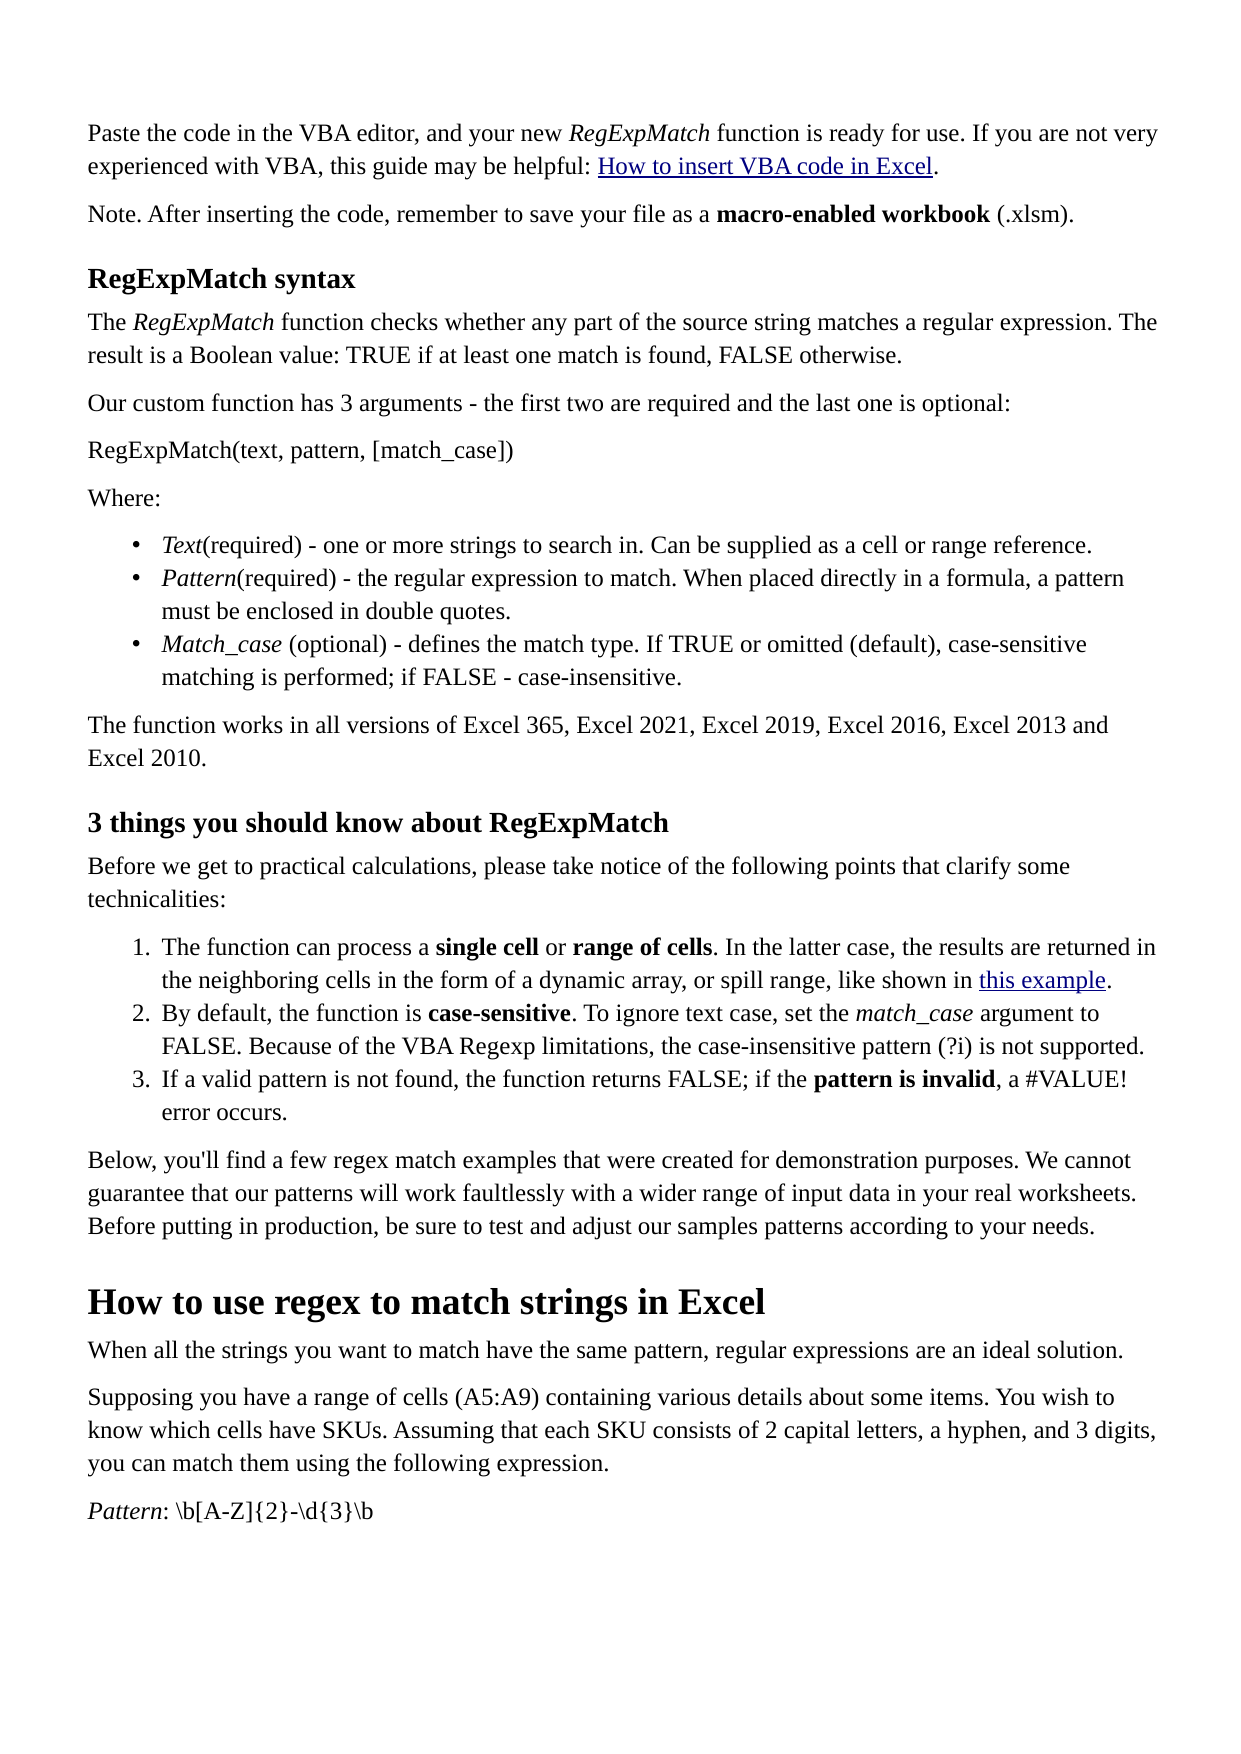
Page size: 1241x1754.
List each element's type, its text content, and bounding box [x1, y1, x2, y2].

subtitle How to use regex to match strings in Excel [87, 1279, 1162, 1322]
subtitle 3 things you should know about RegExpMatch [87, 805, 1162, 839]
list Pattern(required) - the regular expression to match. When placed directly in a formula, a pattern must be enclosed in double quotes. [132, 563, 1162, 625]
list Text(required) - one or more strings to search in. Can be supplied as a cell or range reference. [132, 530, 1162, 559]
text RegExpMatch(text, pattern, [match_case]) [87, 435, 1162, 464]
text Our custom function has 3 arguments - the first two are required and the last one is optional: [87, 388, 1162, 416]
text Note. After inserting the code, remember to save your file as a macro-enabled workbook (.xlsm). [87, 199, 1162, 227]
text The RegExpMatch function checks whether any part of the source string matches a regular expression. The result is a Boolean value: TRUE if at least one match is found, FALSE otherwise. [87, 307, 1162, 369]
text When all the strings you want to match have the same pattern, regular expressions are an ideal solution. [87, 1335, 1162, 1363]
text The function works in all versions of Excel 365, Excel 2021, Excel 2019, Excel 2016, Excel 2013 and Excel 2010. [87, 710, 1162, 772]
list Match_case (optional) - defines the match type. If TRUE or omitted (default), case-sensitive matching is performed; if FALSE - case-insensitive. [132, 629, 1162, 691]
text Below, you'll find a few regex match examples that were created for demonstration purposes. We cannot guarantee that our patterns will work faultlessly with a wider range of input data in your real worksheets. Before putting in production, be sure to test and adjust our samples patterns according to your needs. [87, 1145, 1162, 1239]
text Paste the code in the VBA editor, and your new RegExpMatch function is ready for use. If you are not very experienced with VBA, this guide may be helpful: How to insert VBA code in Excel. [87, 118, 1162, 180]
text Before we get to practical calculations, please take notice of the following points that clarify some technicalities: [87, 851, 1162, 913]
list By default, the function is case-sensitive. To ignore text case, set the match_case argument to FALSE. Because of the VBA Regexp limitations, the case-insensitive pattern (?i) is not supported. [132, 998, 1162, 1060]
text Where: [87, 483, 1162, 512]
subtitle RegExpMatch syntax [87, 261, 1162, 294]
list The function can process a single cell or range of cells. In the latter case, the results are returned in the neighboring cells in the form of a dynamic array, or spill range, like shown in this example. [132, 932, 1162, 994]
list If a valid pattern is not found, the function returns FALSE; if the pattern is invalid, a #VALUE! error occurs. [132, 1064, 1162, 1126]
text Pattern: \b[A-Z]{2}-\d{3}\b [87, 1496, 1162, 1525]
text Supposing you have a range of cells (A5:A9) containing various details about some items. You wish to know which cells have SKUs. Assuming that each SKU consists of 2 capital letters, a hyphen, and 3 digits, you can match them using the following expression. [87, 1382, 1162, 1477]
